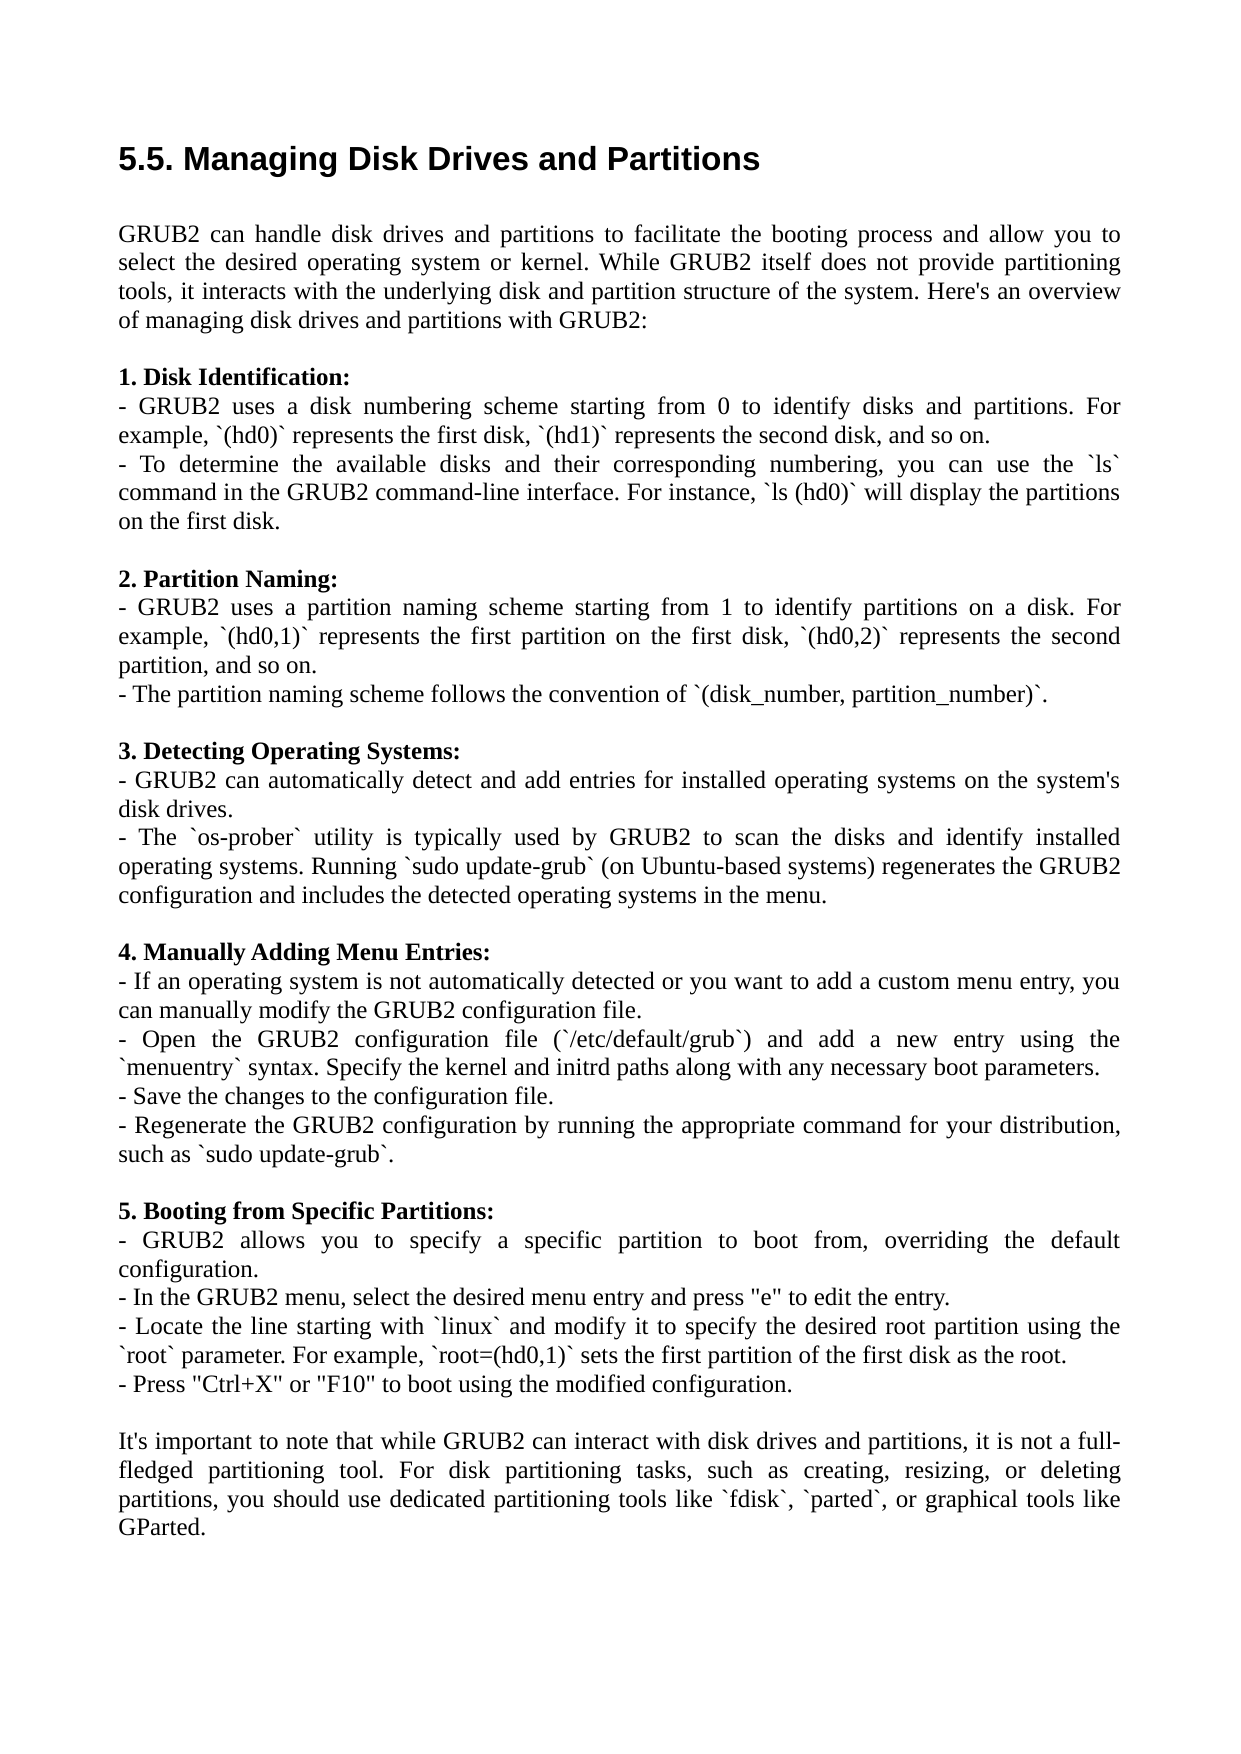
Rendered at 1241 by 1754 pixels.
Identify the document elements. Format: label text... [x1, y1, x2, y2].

text - Press "Ctrl+X" or "F10" to boot using the modified configuration. [118, 1369, 1122, 1397]
text - In the GRUB2 menu, select the desired menu entry and press "e" to edit the entry. [118, 1282, 1122, 1311]
text 4. Manually Adding Menu Entries: [118, 937, 1122, 966]
text - GRUB2 can automatically detect and add entries for installed operating systems on the system's disk drives. [118, 765, 1122, 822]
text 1. Disk Identification: [118, 362, 1122, 391]
text - If an operating system is not automatically detected or you want to add a custom menu entry, you can manually modify the GRUB2 configuration file. [118, 966, 1122, 1024]
text - GRUB2 uses a partition naming scheme starting from 1 to identify partitions on a disk. For example, `(hd0,1)` represents the first partition on the first disk, `(hd0,2)` represents the second partition, and so on. [118, 592, 1122, 679]
text 3. Detecting Operating Systems: [118, 736, 1122, 765]
text - Save the changes to the configuration file. [118, 1081, 1122, 1110]
text - Regenerate the GRUB2 configuration by running the appropriate command for your distribution, such as `sudo update-grub`. [118, 1110, 1122, 1167]
text GRUB2 can handle disk drives and partitions to facilitate the booting process and allow you to select the desired operating system or kernel. While GRUB2 itself does not provide partitioning tools, it interacts with the underlying disk and partition structure of the system. Here's an overview of managing disk drives and partitions with GRUB2: [118, 219, 1122, 334]
text 2. Partition Naming: [118, 564, 1122, 592]
text - The `os-prober` utility is typically used by GRUB2 to scan the disks and identify installed operating systems. Running `sudo update-grub` (on Ubuntu-based systems) regenerates the GRUB2 configuration and includes the detected operating systems in the menu. [118, 822, 1122, 909]
text - Open the GRUB2 configuration file (`/etc/default/grub`) and add a new entry using the `menuentry` syntax. Specify the kernel and initrd paths along with any necessary boot parameters. [118, 1024, 1122, 1081]
text - The partition naming scheme follows the convention of `(disk_number, partition_number)`. [118, 679, 1122, 707]
text It's important to note that while GRUB2 can interact with disk drives and partitions, it is not a full-fledged partitioning tool. For disk partitioning tasks, such as creating, resizing, or deleting partitions, you should use dedicated partitioning tools like `fdisk`, `parted`, or graphical tools like GParted. [118, 1426, 1122, 1541]
text - To determine the available disks and their corresponding numbering, you can use the `ls` command in the GRUB2 command-line interface. For instance, `ls (hd0)` will display the partitions on the first disk. [118, 449, 1122, 535]
text - Locate the line starting with `linux` and modify it to specify the desired root partition using the `root` parameter. For example, `root=(hd0,1)` sets the first partition of the first disk as the root. [118, 1311, 1122, 1369]
text - GRUB2 allows you to specify a specific partition to boot from, overriding the default configuration. [118, 1225, 1122, 1282]
text - GRUB2 uses a disk numbering scheme starting from 0 to identify disks and partitions. For example, `(hd0)` represents the first disk, `(hd1)` represents the second disk, and so on. [118, 391, 1122, 449]
text 5. Booting from Specific Partitions: [118, 1196, 1122, 1225]
subtitle 5.5. Managing Disk Drives and Partitions [118, 139, 1122, 177]
